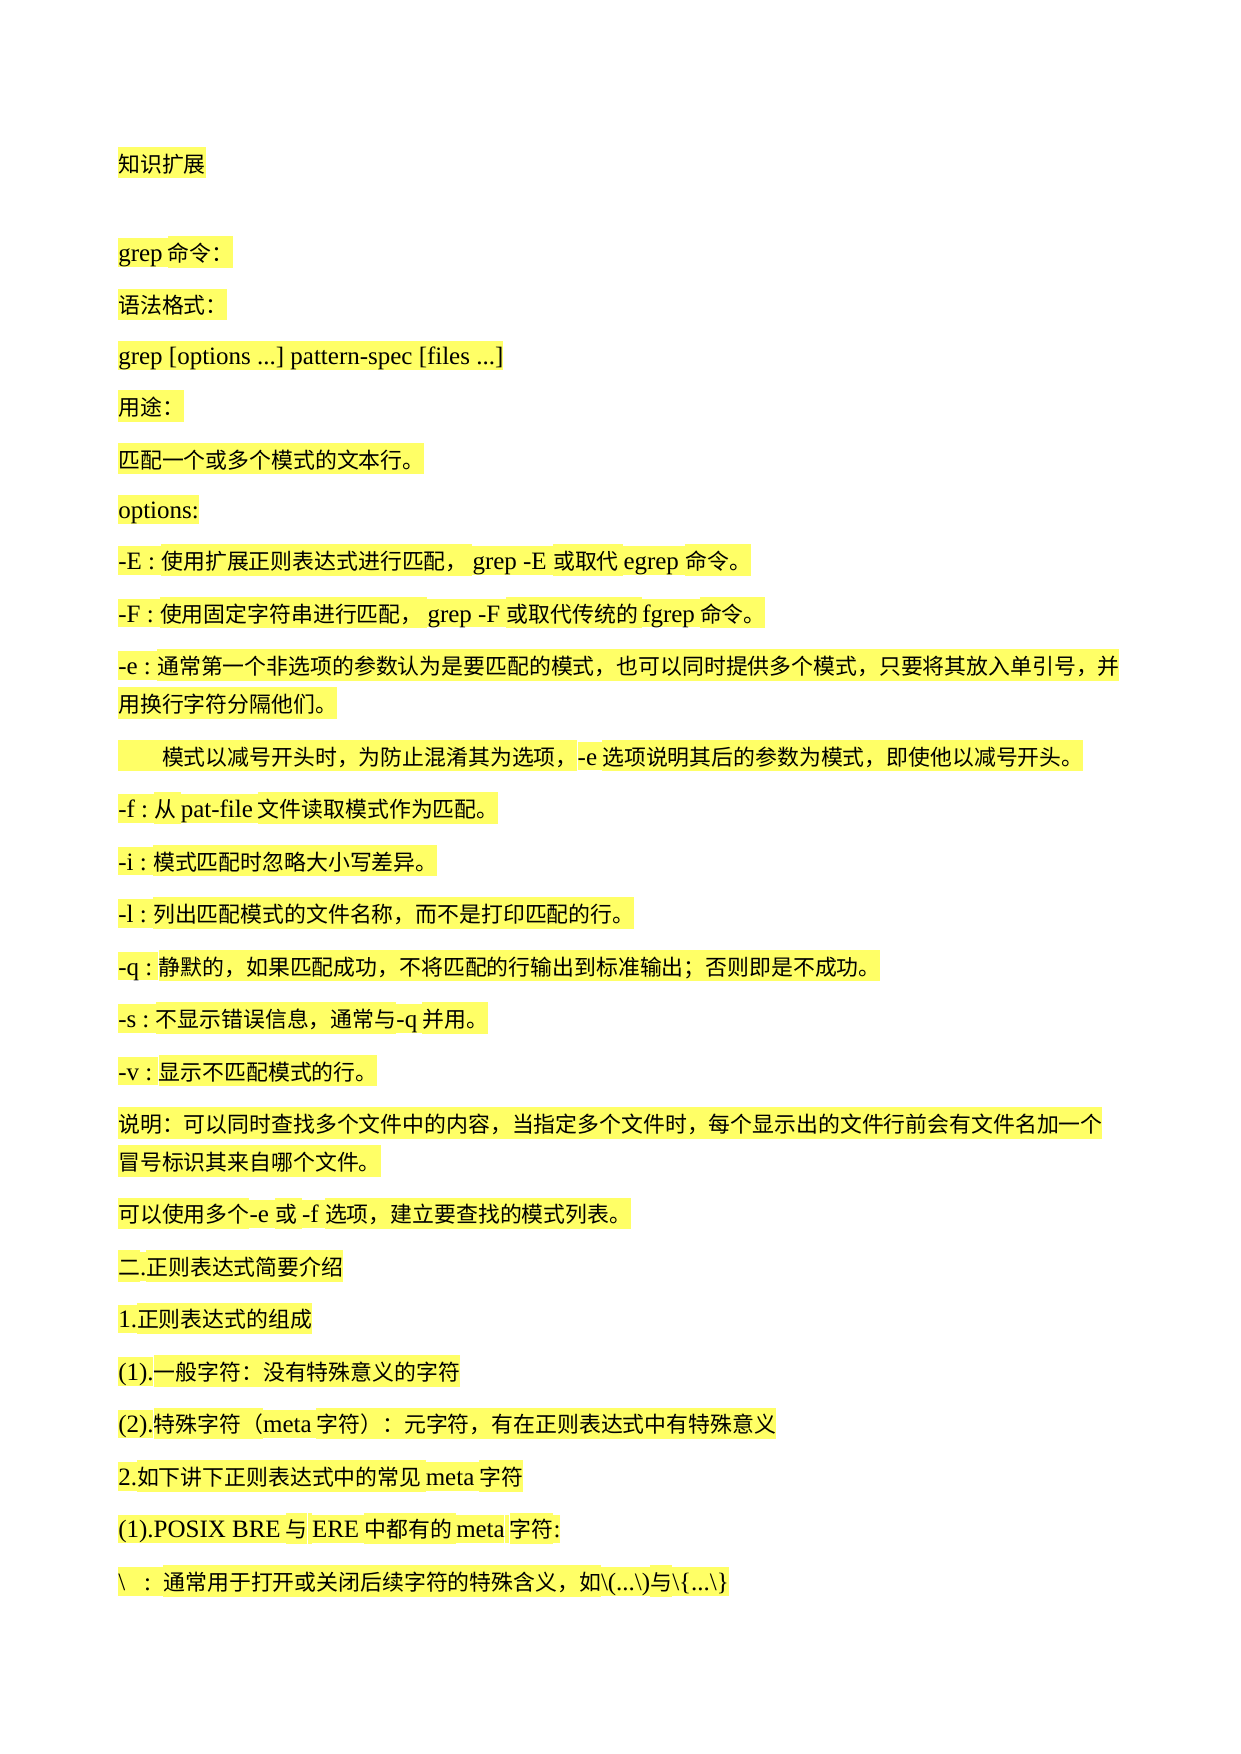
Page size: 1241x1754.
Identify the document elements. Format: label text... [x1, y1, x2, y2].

text 2.如下讲下正则表达式中的常见meta字符 [118, 1460, 1122, 1492]
text -F : 使用固定字符串进行匹配， grep -F 或取代传统的fgrep命令。 [118, 597, 1122, 628]
text -s : 不显示错误信息，通常与-q并用。 [118, 1002, 1122, 1034]
text 说明：可以同时查找多个文件中的内容，当指定多个文件时，每个显示出的文件行前会有文件名加一个冒号标识其来自哪个文件。 [118, 1107, 1122, 1177]
text 知识扩展 [118, 147, 1122, 178]
text \ : 通常用于打开或关闭后续字符的特殊含义，如\(...\)与\{...\} [118, 1565, 1122, 1597]
text (1).POSIX BRE与ERE中都有的meta字符: [118, 1512, 1122, 1544]
text grep [options ...] pattern-spec [files ...] [118, 341, 1122, 370]
text 模式以减号开头时，为防止混淆其为选项，-e选项说明其后的参数为模式，即使他以减号开头。 [118, 739, 1122, 771]
text 用途： [118, 390, 1122, 422]
text (1).一般字符：没有特殊意义的字符 [118, 1355, 1122, 1387]
text 1.正则表达式的组成 [118, 1302, 1122, 1334]
text options: [118, 495, 1122, 524]
text 二.正则表达式简要介绍 [118, 1250, 1122, 1282]
text -q : 静默的，如果匹配成功，不将匹配的行输出到标准输出；否则即是不成功。 [118, 949, 1122, 981]
text 匹配一个或多个模式的文本行。 [118, 443, 1122, 474]
text (2).特殊字符（meta字符）：元字符，有在正则表达式中有特殊意义 [118, 1407, 1122, 1439]
text -f : 从pat-file文件读取模式作为匹配。 [118, 792, 1122, 824]
text -i : 模式匹配时忽略大小写差异。 [118, 844, 1122, 876]
text 语法格式： [118, 288, 1122, 320]
text -l : 列出匹配模式的文件名称，而不是打印匹配的行。 [118, 897, 1122, 929]
text 可以使用多个-e 或 -f 选项，建立要查找的模式列表。 [118, 1197, 1122, 1229]
text grep命令： [118, 236, 1122, 268]
text -E : 使用扩展正则表达式进行匹配， grep -E 或取代 egrep 命令。 [118, 544, 1122, 576]
text -e : 通常第一个非选项的参数认为是要匹配的模式，也可以同时提供多个模式，只要将其放入单引号，并用换行字符分隔他们。 [118, 649, 1122, 719]
text -v : 显示不匹配模式的行。 [118, 1054, 1122, 1086]
